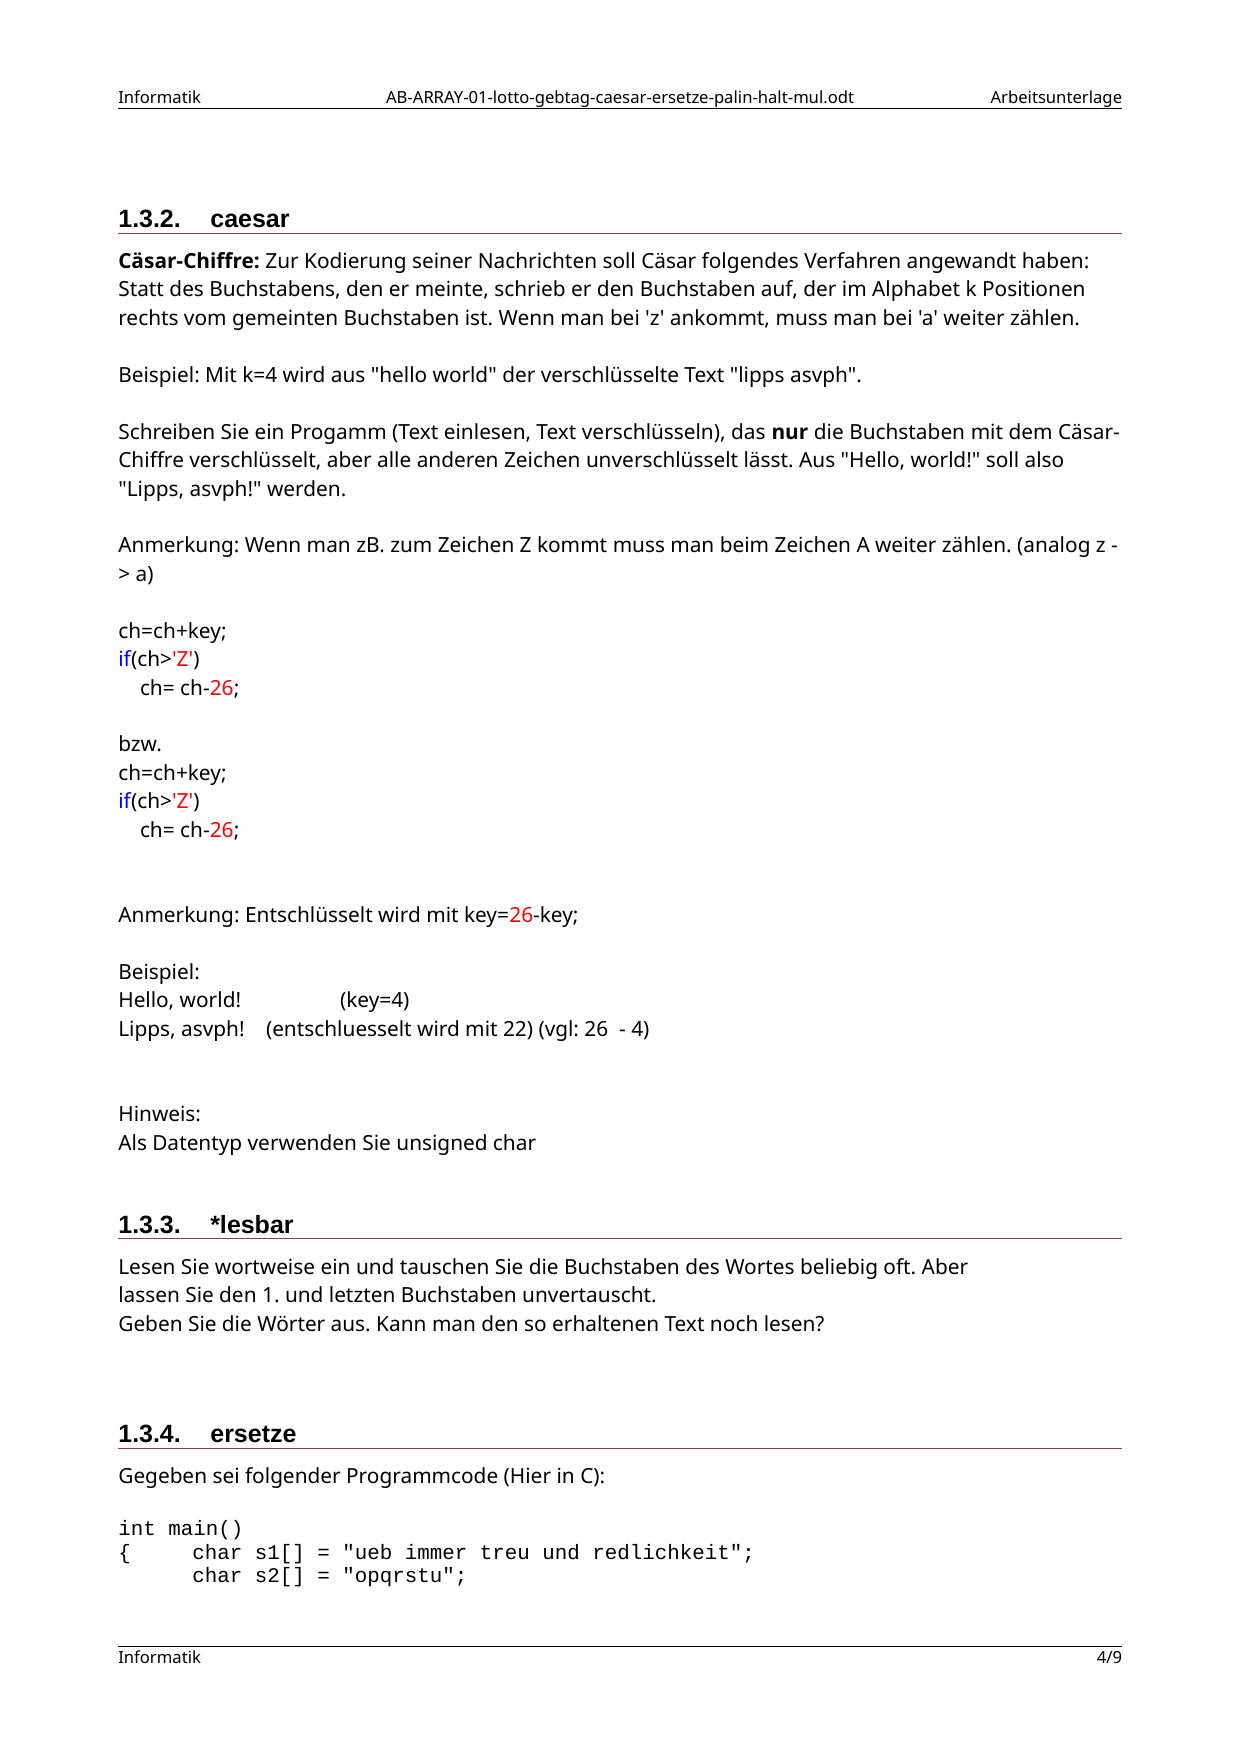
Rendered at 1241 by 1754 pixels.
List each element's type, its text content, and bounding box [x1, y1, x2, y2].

text bzw. [118, 729, 1122, 758]
text Hello, world! (key=4) Lipps, asvph! (entschluesselt wird mit 22) (vgl: 26 - 4) [118, 986, 1122, 1042]
subtitle ersetze [118, 1419, 1122, 1448]
text ch= ch-26; [118, 673, 1122, 701]
text { char s1[] = "ueb immer treu und redlichkeit"; [118, 1542, 1122, 1566]
text Geben Sie die Wörter aus. Kann man den so erhaltenen Text noch lesen? [118, 1309, 1122, 1337]
text Als Datentyp verwenden Sie unsigned char [118, 1128, 1122, 1156]
text Anmerkung: Entschlüsselt wird mit key=26-key; [118, 900, 1122, 929]
text Beispiel: Mit k=4 wird aus "hello world" der verschlüsselte Text "lipps asvph". [118, 331, 1122, 417]
text lassen Sie den 1. und letzten Buchstaben unvertauscht. [118, 1280, 1122, 1309]
text Cäsar-Chiffre: Zur Kodierung seiner Nachrichten soll Cäsar folgendes Verfahren angewandt haben: Statt des Buchstabens, den er meinte, schrieb er den Buchstaben auf, der im Alphabet k Positionen rechts vom gemeinten Buchstaben ist. Wenn man bei 'z' ankommt, muss man bei 'a' weiter zählen. [118, 246, 1122, 331]
text Schreiben Sie ein Progamm (Text einlesen, Text verschlüsseln), das nur die Buchstaben mit dem Cäsar-Chiffre verschlüsselt, aber alle anderen Zeichen unverschlüsselt lässt. Aus "Hello, world!" soll also "Lipps, asvph!" werden. [118, 417, 1122, 531]
text Anmerkung: Wenn man zB. zum Zeichen Z kommt muss man beim Zeichen A weiter zählen. (analog z -> a) [118, 531, 1122, 587]
text if(ch>'Z') [118, 786, 1122, 815]
text Gegeben sei folgender Programmcode (Hier in C): [118, 1461, 1122, 1490]
text Hinweis: [118, 1099, 1122, 1128]
subtitle *lesbar [118, 1209, 1122, 1238]
text Lesen Sie wortweise ein und tauschen Sie die Buchstaben des Wortes beliebig oft. Aber [118, 1252, 1122, 1280]
text char s2[] = "opqrstu"; [118, 1566, 1122, 1589]
text if(ch>'Z') [118, 644, 1122, 673]
text ch=ch+key; [118, 616, 1122, 644]
text ch= ch-26; [118, 815, 1122, 843]
text Beispiel: [118, 957, 1122, 986]
text int main() [118, 1518, 1122, 1542]
text ch=ch+key; [118, 758, 1122, 786]
subtitle caesar [118, 204, 1122, 233]
